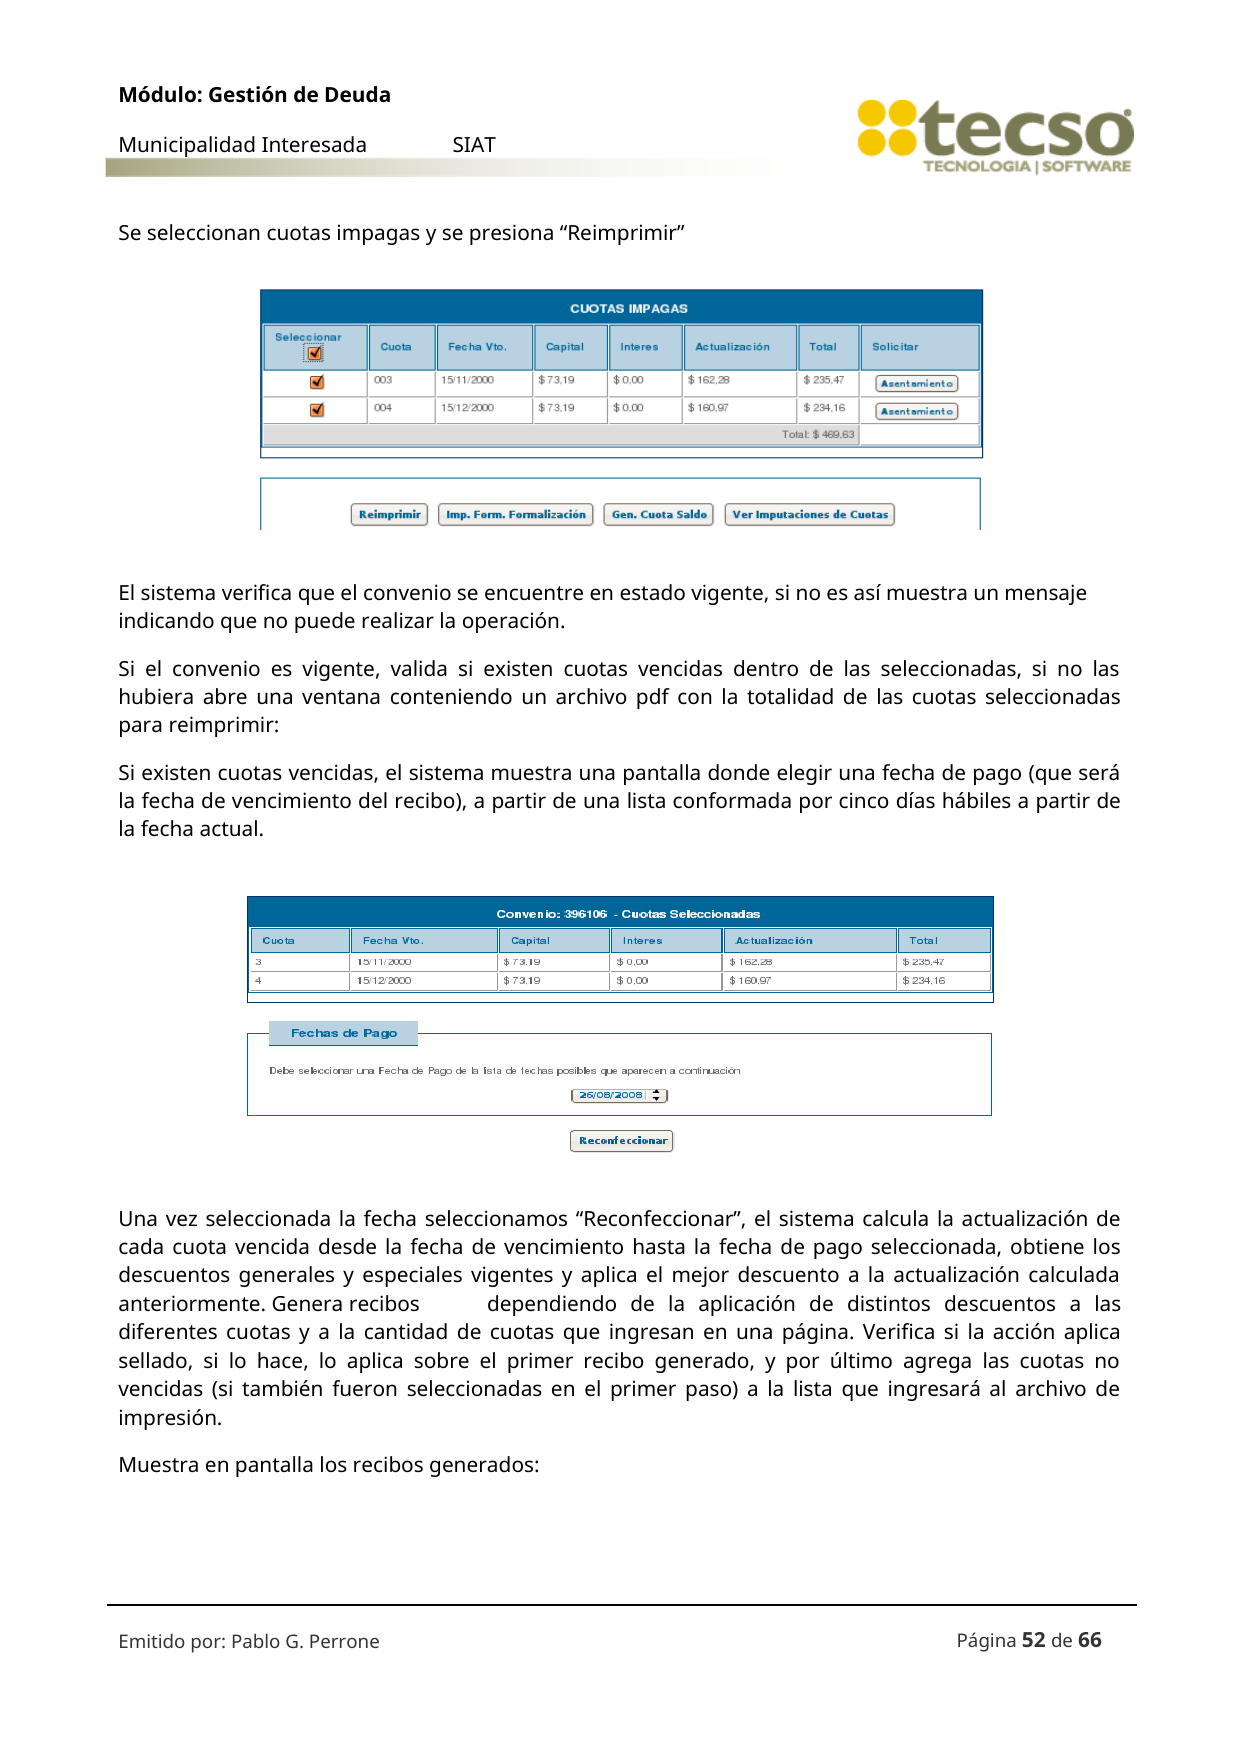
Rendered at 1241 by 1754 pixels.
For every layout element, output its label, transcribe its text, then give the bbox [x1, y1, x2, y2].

text El sistema verifica que el convenio se encuentre en estado vigente, si no es así muestra un mensaje indicando que no puede realizar la operación. [118, 578, 1122, 635]
picture [250, 283, 990, 530]
picture [105, 100, 1134, 177]
text Si existen cuotas vencidas, el sistema muestra una pantalla donde elegir una fecha de pago (que será la fecha de vencimiento del recibo), a partir de una lista conformada por cinco días hábiles a partir de la fecha actual. [118, 758, 1122, 843]
text Muestra en pantalla los recibos generados: [118, 1450, 1122, 1478]
text Una vez seleccionada la fecha seleccionamos “Reconfeccionar”, el sistema calcula la actualización de cada cuota vencida desde la fecha de vencimiento hasta la fecha de pago seleccionada, obtiene los descuentos generales y especiales vigentes y aplica el mejor descuento a la actualización calculada anteriormente. Genera recibos dependiendo de la aplicación de distintos descuentos a las diferentes cuotas y a la cantidad de cuotas que ingresan en una página. Verifica si la acción aplica sellado, si lo hace, lo aplica sobre el primer recibo generado, y por último agrega las cuotas no vencidas (si también fueron seleccionadas en el primer paso) a la lista que ingresará al archivo de impresión. [118, 1204, 1122, 1431]
text Se seleccionan cuotas impagas y se presiona “Reimprimir” [118, 218, 1122, 246]
text Si el convenio es vigente, valida si existen cuotas vencidas dentro de las seleccionadas, si no las hubiera abre una ventana conteniendo un archivo pdf con la totalidad de las cuotas seleccionadas para reimprimir: [118, 654, 1122, 739]
picture [237, 894, 1003, 1155]
